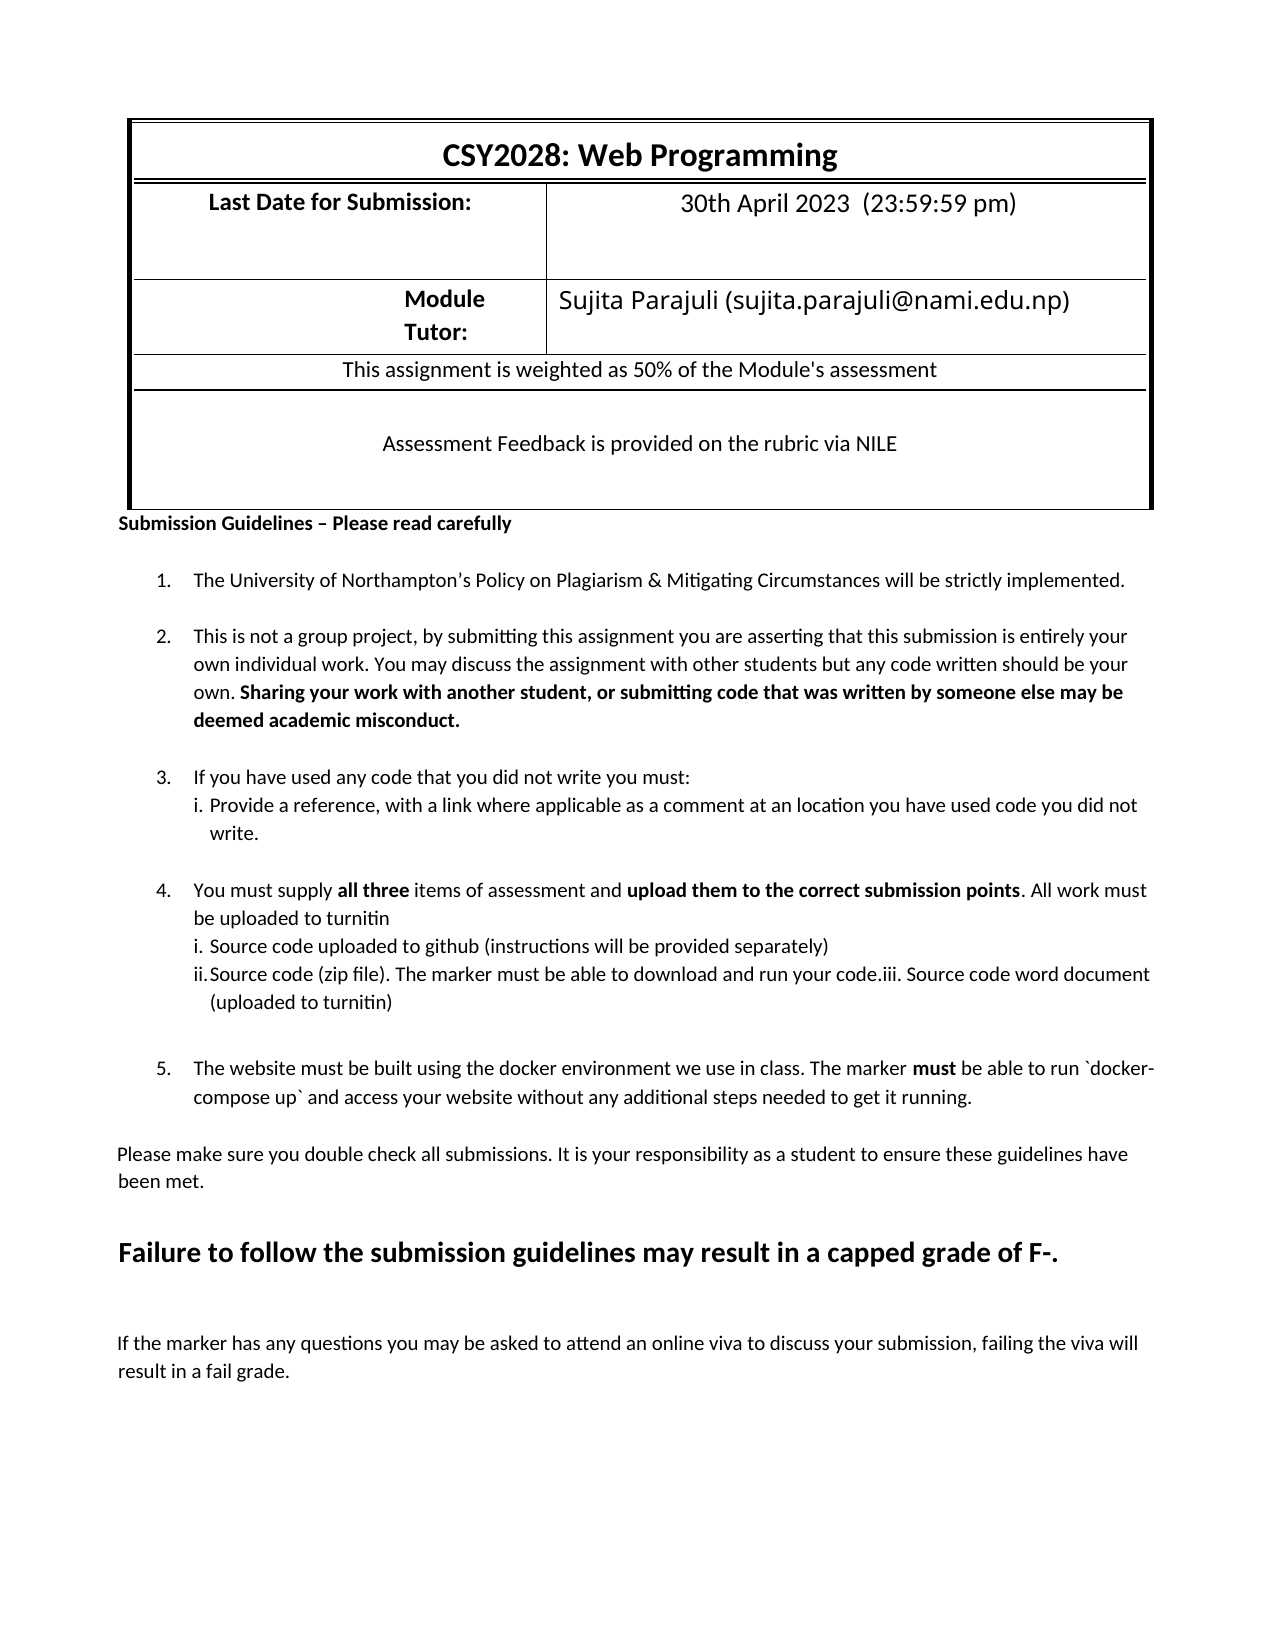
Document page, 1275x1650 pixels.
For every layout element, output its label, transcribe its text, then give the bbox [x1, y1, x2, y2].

table_cell Sujita Parajuli (sujita.parajuli@nami.edu.np) [547, 280, 1146, 353]
table_header Last Date for Submission: [134, 184, 546, 278]
table_header CSY2028: Web Programming This assignment is weighted as 50% of the Module's assessment Assessment Feedback is provided on the rubric via NILE [132, 123, 1149, 508]
list You must supply all three items of assessment and upload them to the correct submission points. All work must be uploaded to turnitin [156, 877, 1166, 930]
list If you have used any code that you did not write you must: [156, 764, 1166, 789]
text If the marker has any questions you may be asked to attend an online viva to discuss your submission, failing the viva will result in a fail grade. [117, 1330, 1166, 1384]
table_header 30th April 2023 (23:59:59 pm) [547, 184, 1146, 278]
list Source code uploaded to github (instructions will be provided separately) [193, 933, 1166, 958]
list The website must be built using the docker environment we use in class. The marker must be able to run `docker-compose up` and access your website without any additional steps needed to get it running. [156, 1055, 1166, 1109]
text Failure to follow the submission guidelines may result in a capped grade of F-. [118, 1234, 1193, 1270]
table_cell [134, 280, 397, 353]
table_cell Module Tutor: [398, 280, 546, 353]
text Submission Guidelines – Please read carefully [118, 510, 1193, 536]
list This is not a group project, by submitting this assignment you are asserting that this submission is entirely your own individual work. You may discuss the assignment with other students but any code written should be your own. Sharing your work with another student, or submitting code that was written by someone else may be deemed academic misconduct. [156, 624, 1166, 733]
list The University of Northampton’s Policy on Plagiarism & Mitigating Circumstances will be strictly implemented. [156, 567, 1166, 592]
list Source code (zip file). The marker must be able to download and run your code.iii. Source code word document (uploaded to turnitin) [193, 961, 1166, 1015]
list Provide a reference, with a link where applicable as a comment at an location you have used code you did not write. [193, 792, 1166, 846]
text Please make sure you double check all submissions. It is your responsibility as a student to ensure these guidelines have been met. [117, 1141, 1166, 1194]
